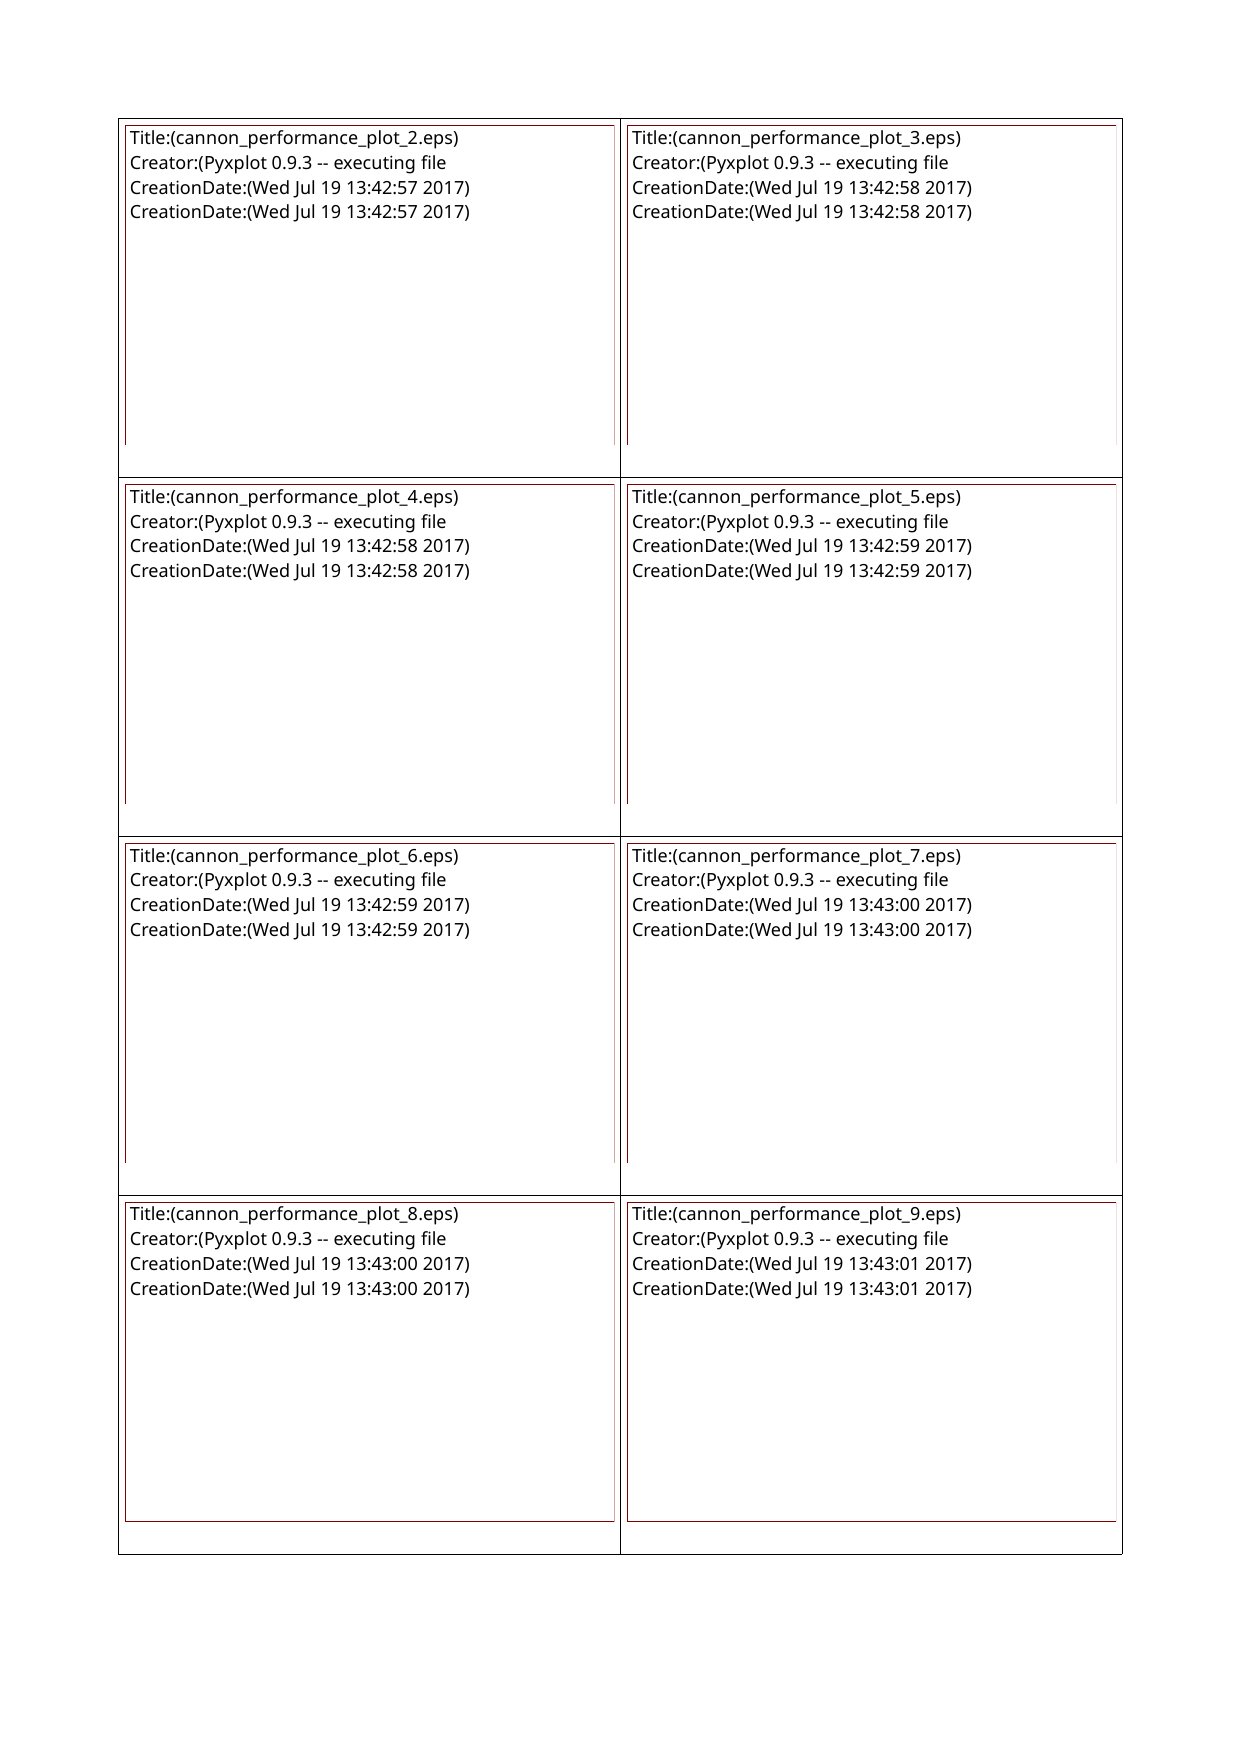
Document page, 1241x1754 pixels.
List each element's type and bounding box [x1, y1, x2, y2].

table_cell [119, 1196, 620, 1553]
table_cell [621, 119, 1122, 477]
table_cell [119, 119, 620, 477]
table_cell [119, 837, 620, 1195]
table_cell [119, 478, 620, 836]
table_cell [621, 837, 1122, 1195]
table_cell [621, 478, 1122, 836]
table_cell [621, 1196, 1122, 1553]
